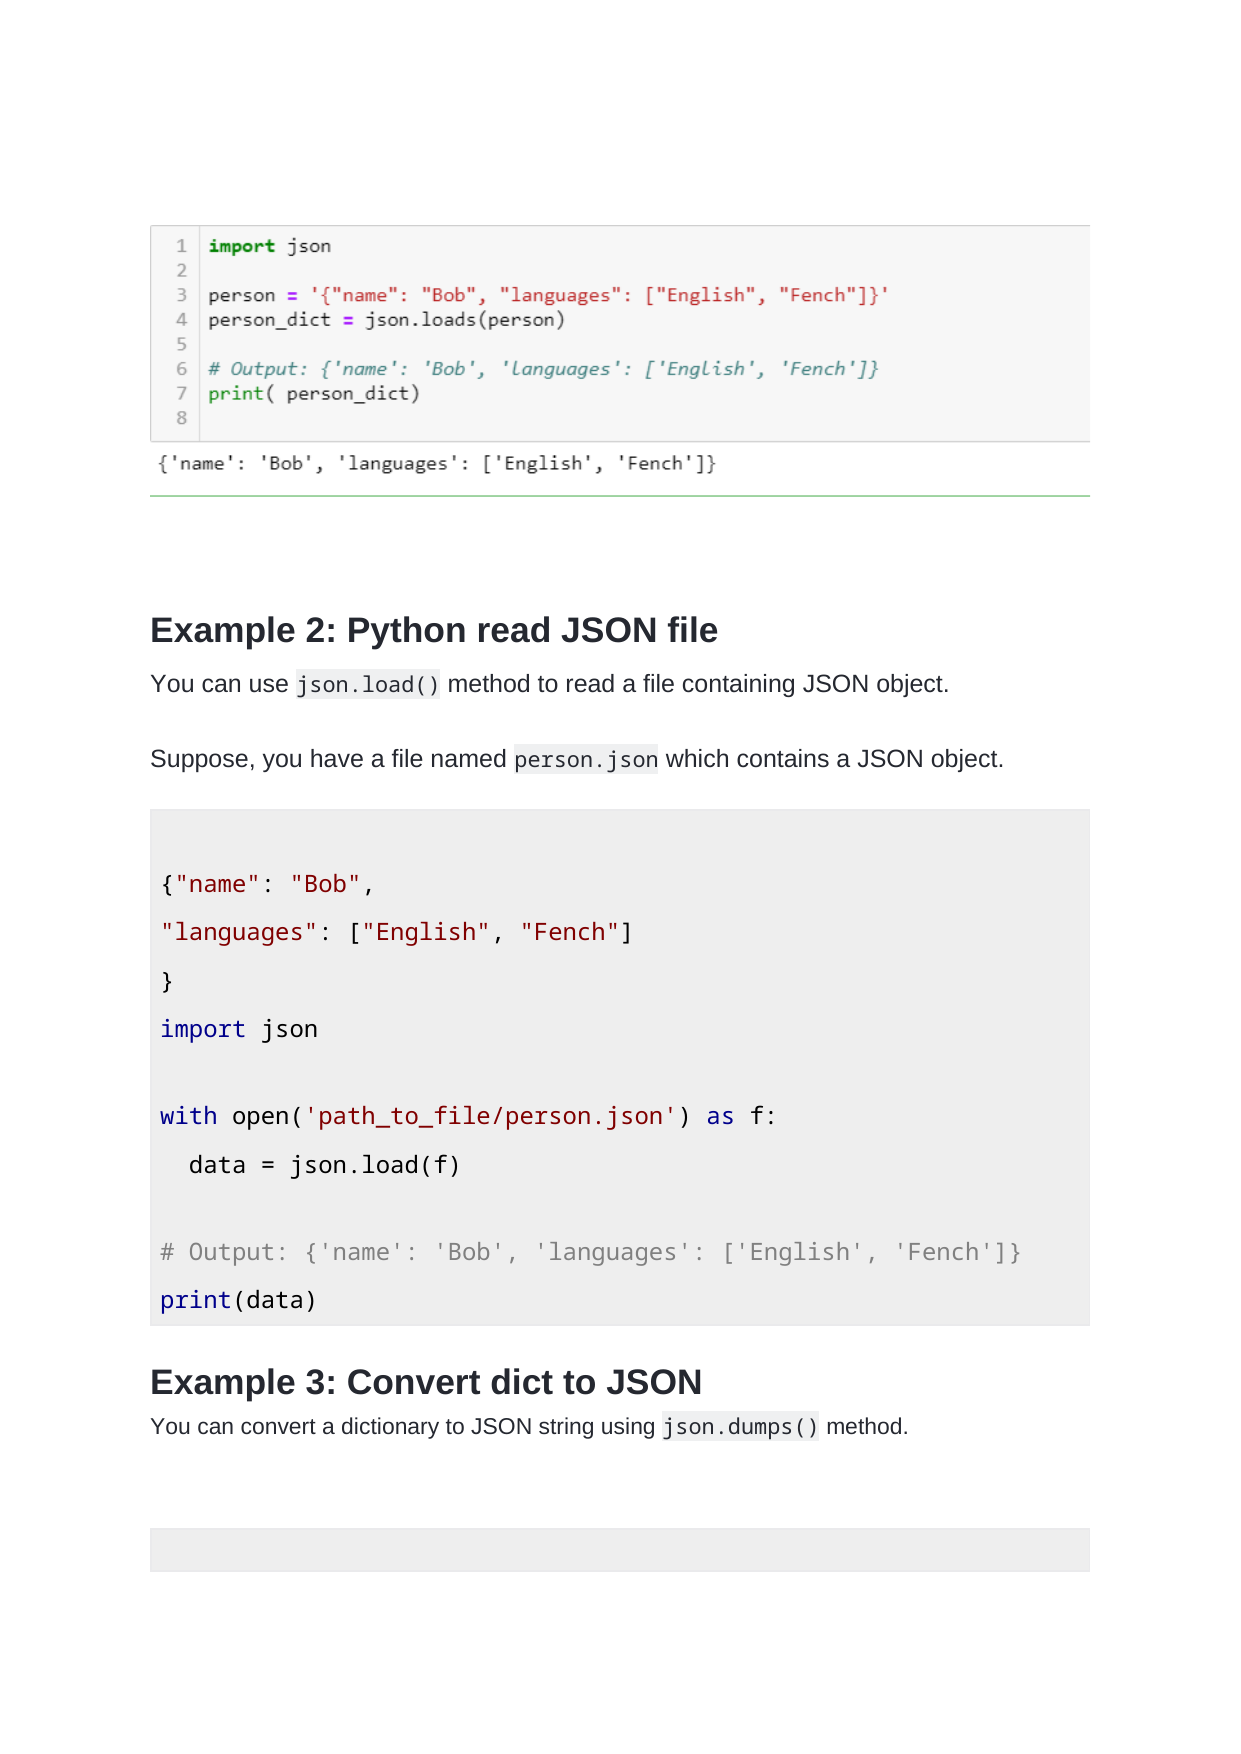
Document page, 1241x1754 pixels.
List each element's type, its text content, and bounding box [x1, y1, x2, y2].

text import json [152, 1002, 1089, 1044]
text data = json.load(f) [152, 1137, 1089, 1180]
text # Output: {'name': 'Bob', 'languages': ['English', 'Fench']} [152, 1225, 1089, 1267]
text print(data) [152, 1273, 1089, 1324]
subtitle Example 3: Convert dict to JSON [150, 1361, 1090, 1402]
text You can convert a dictionary to JSON string using json.dumps() method. [150, 1411, 1090, 1441]
text {"name": "Bob", [152, 857, 1089, 899]
text with open('path_to_file/person.json') as f: [152, 1089, 1089, 1132]
subtitle Example 2: Python read JSON file [150, 609, 1090, 650]
text "languages": ["English", "Fench"] [152, 905, 1089, 948]
text You can use json.load() method to read a file containing JSON object. [150, 669, 1090, 699]
text } [152, 953, 1089, 996]
text Suppose, you have a file named person.json which contains a JSON object. [150, 744, 1090, 774]
